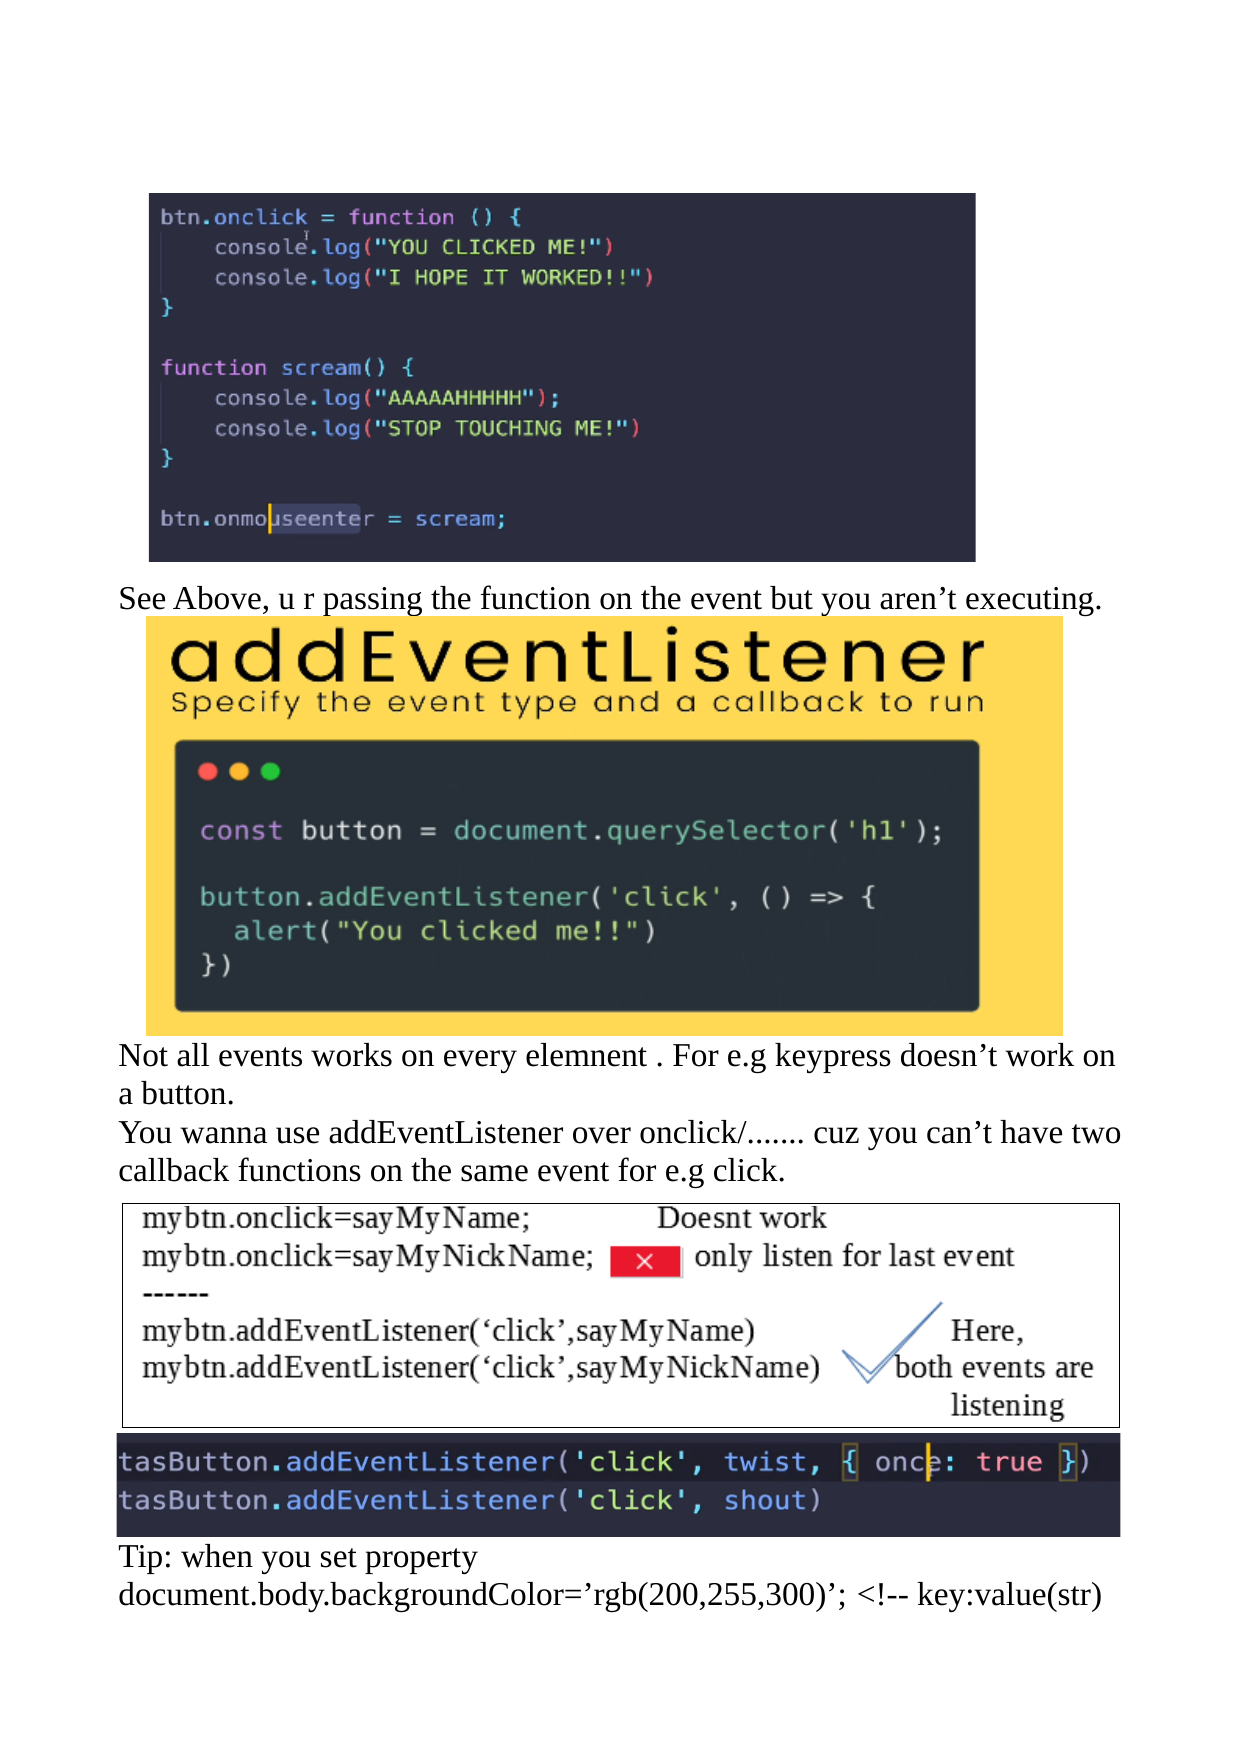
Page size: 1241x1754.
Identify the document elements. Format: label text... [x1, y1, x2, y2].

picture [124, 1206, 1116, 1425]
text Not all events works on every elemnent . For e.g keypress doesn’t work on a button. [118, 616, 1122, 1112]
text See Above, u r passing the function on the event but you aren’t executing. [118, 578, 1122, 616]
picture [145, 616, 1064, 1036]
text document.body.backgroundColor=’rgb(200,255,300)’; <!-- key:value(str) [118, 1574, 1122, 1613]
picture [148, 193, 976, 562]
picture [116, 1433, 1121, 1537]
text Tip: when you set property [118, 1188, 1122, 1574]
text You wanna use addEventListener over onclick/....... cuz you can’t have two callback functions on the same event for e.g click. [118, 1112, 1122, 1188]
